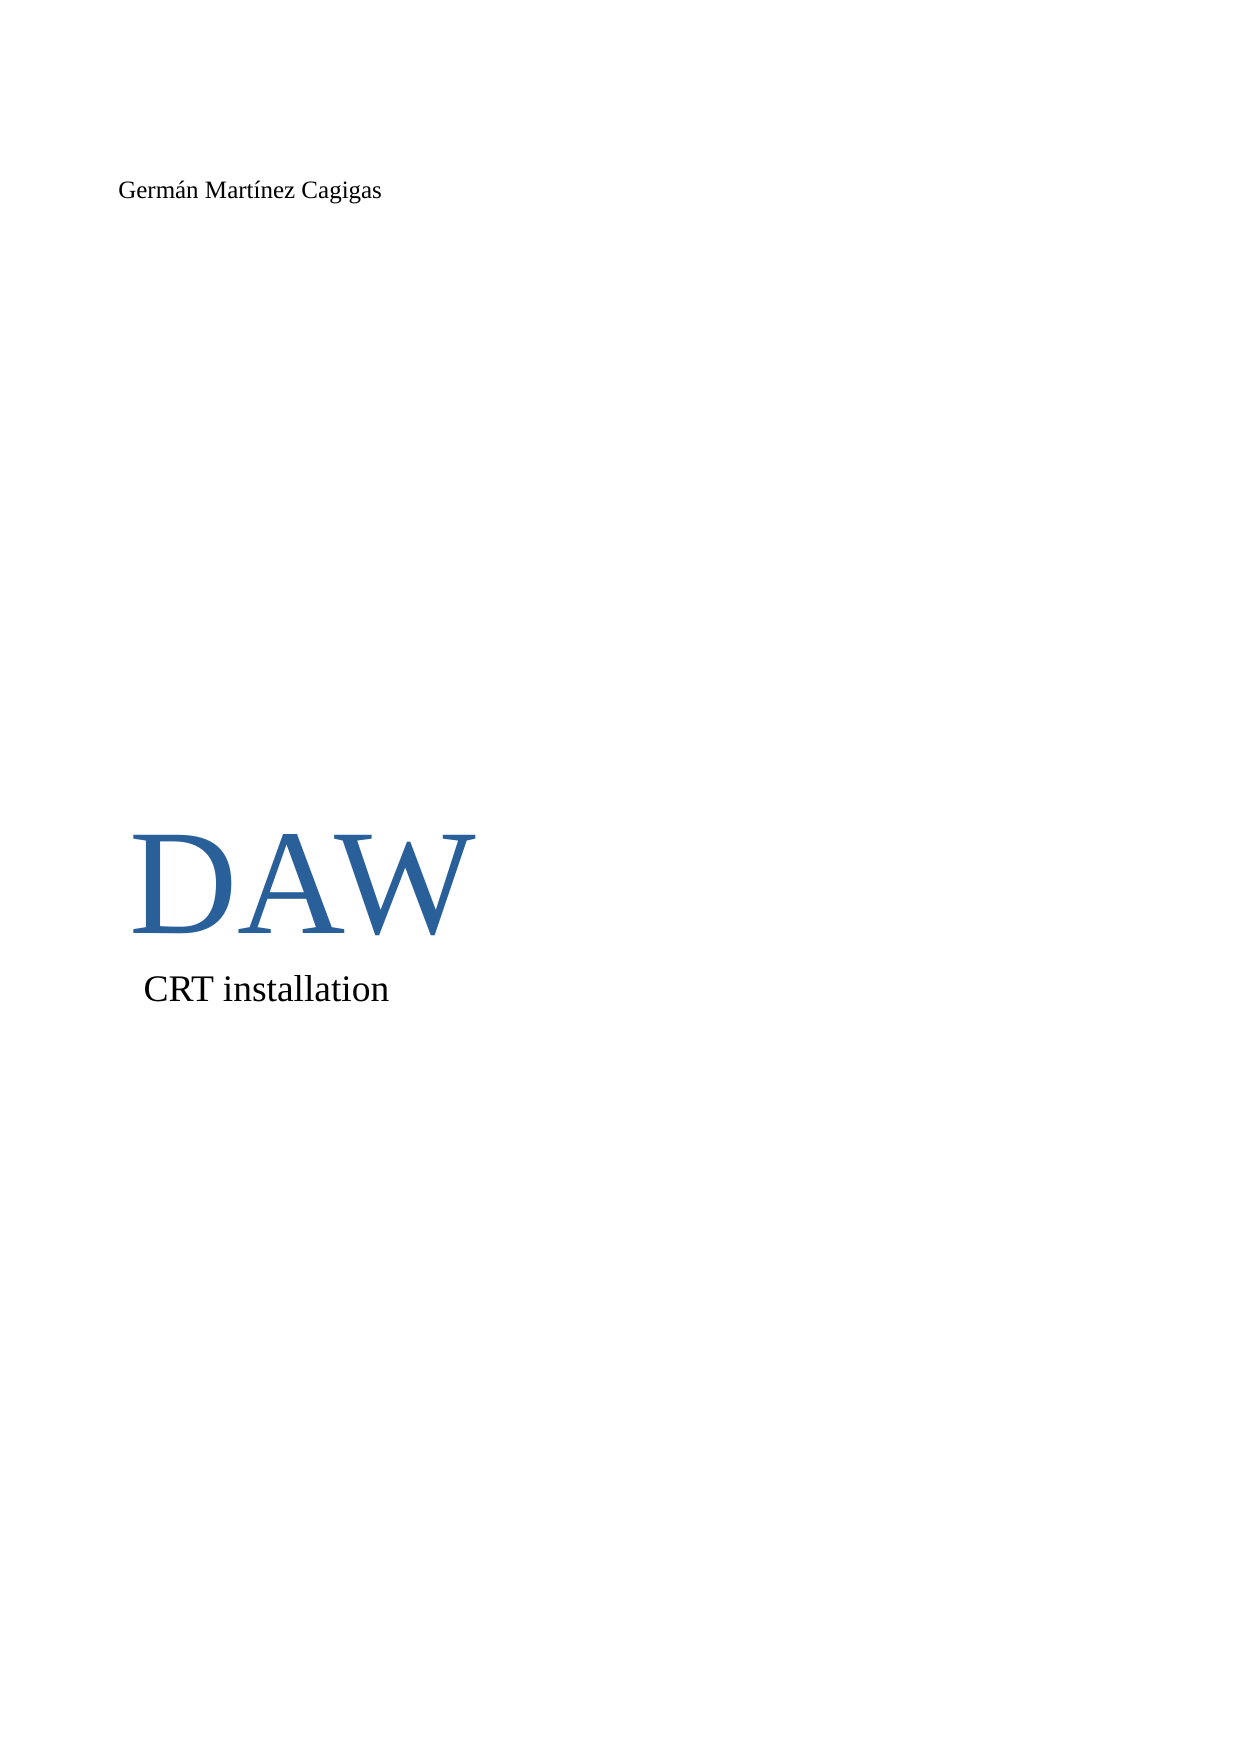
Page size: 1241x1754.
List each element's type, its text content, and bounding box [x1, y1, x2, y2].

text Germán Martínez Cagigas [118, 176, 1122, 204]
